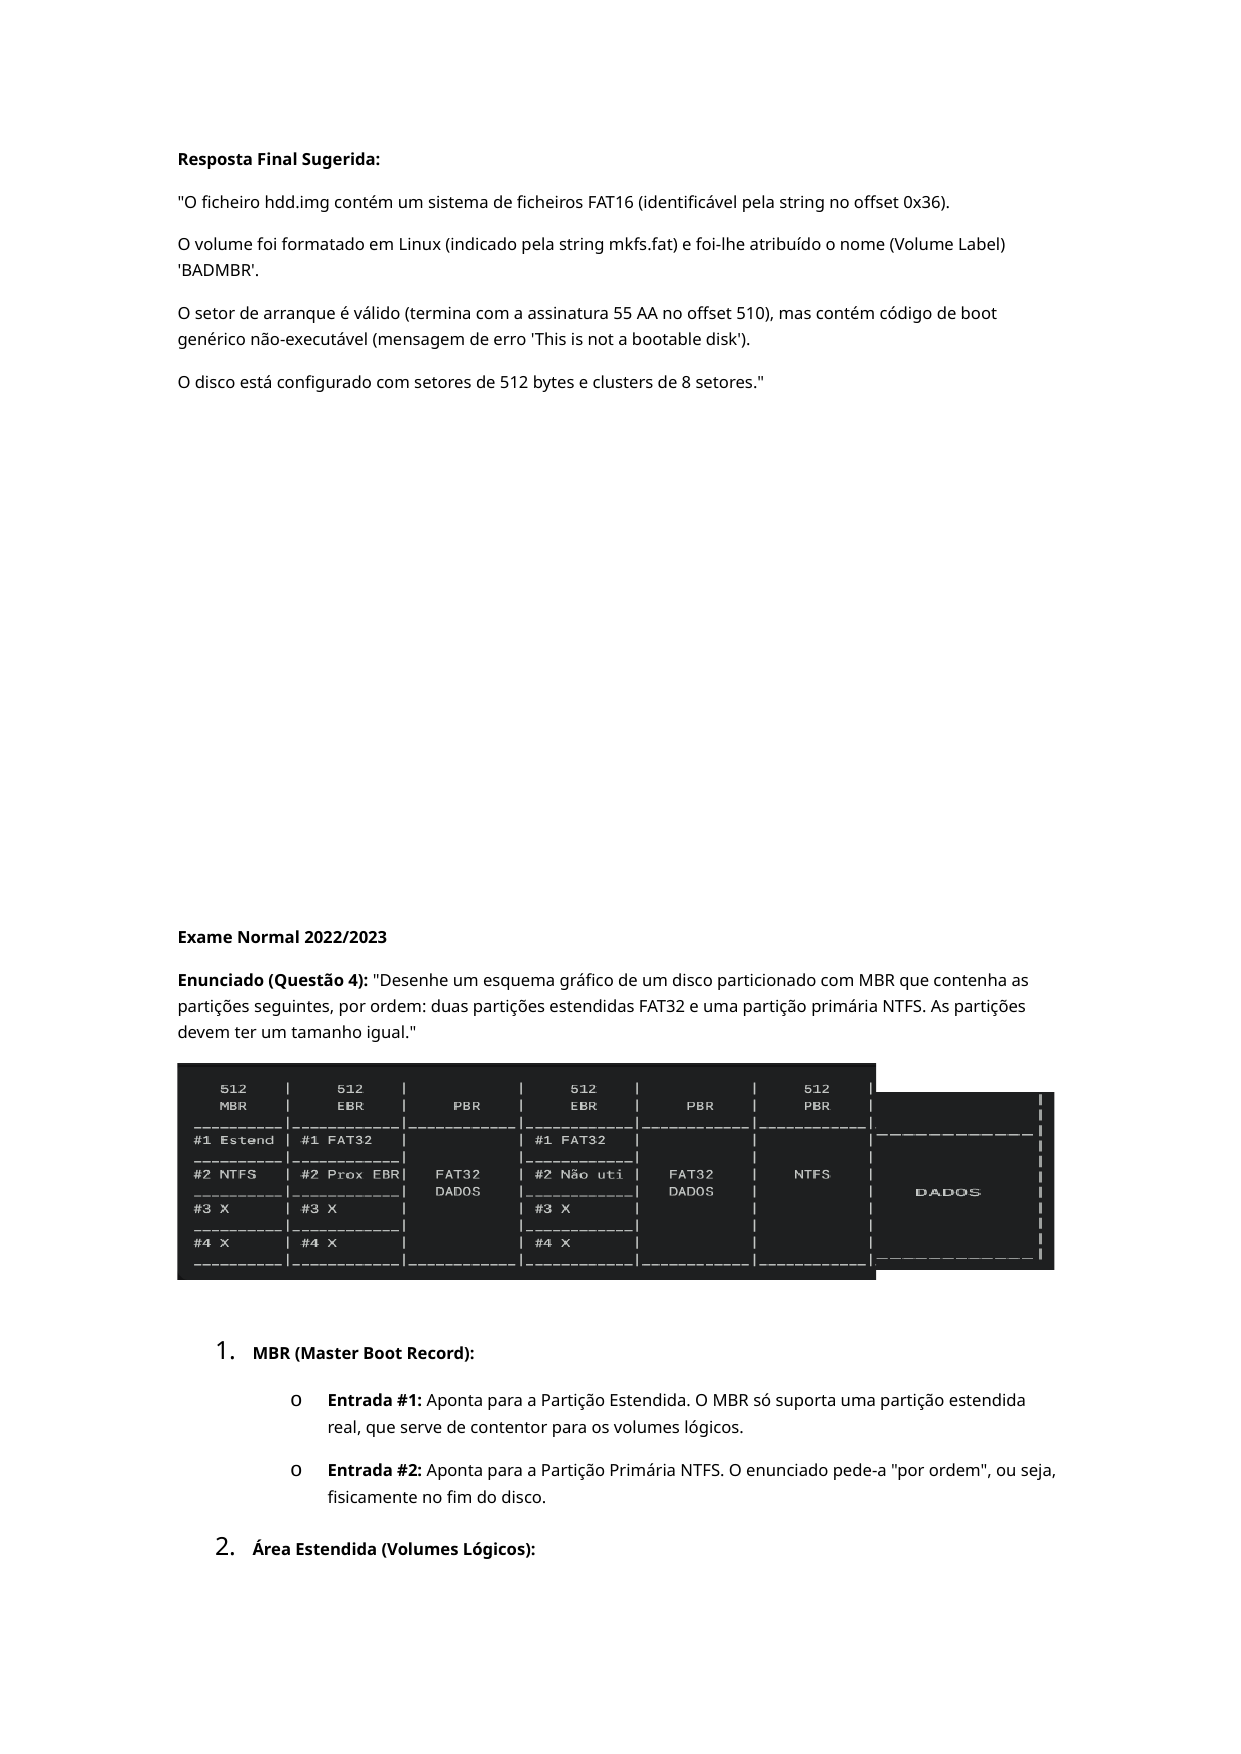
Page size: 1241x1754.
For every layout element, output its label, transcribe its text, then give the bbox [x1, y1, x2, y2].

text O disco está configurado com setores de 512 bytes e clusters de 8 setores." [177, 371, 1063, 393]
text Resposta Final Sugerida: [177, 148, 1063, 170]
text "O ficheiro hdd.img contém um sistema de ficheiros FAT16 (identificável pela string no offset 0x36). [177, 190, 1063, 213]
list Entrada #2: Aponta para a Partição Primária NTFS. O enunciado pede-a "por ordem", ou seja, fisicamente no fim do disco. [290, 1458, 1063, 1509]
text Enunciado (Questão 4): "Desenhe um esquema gráfico de um disco particionado com MBR que contenha as partições seguintes, por ordem: duas partições estendidas FAT32 e uma partição primária NTFS. As partições devem ter um tamanho igual." [177, 968, 1063, 1043]
list Entrada #1: Aponta para a Partição Estendida. O MBR só suporta uma partição estendida real, que serve de contentor para os volumes lógicos. [290, 1388, 1063, 1438]
text O setor de arranque é válido (termina com a assinatura 55 AA no offset 510), mas contém código de boot genérico não-executável (mensagem de erro 'This is not a bootable disk'). [177, 302, 1063, 351]
list MBR (Master Boot Record): [215, 1333, 1063, 1367]
text Exame Normal 2022/2023 [177, 926, 1063, 948]
list Área Estendida (Volumes Lógicos): [215, 1529, 1063, 1563]
text O volume foi formatado em Linux (indicado pela string mkfs.fat) e foi-lhe atribuído o nome (Volume Label) 'BADMBR'. [177, 233, 1063, 282]
